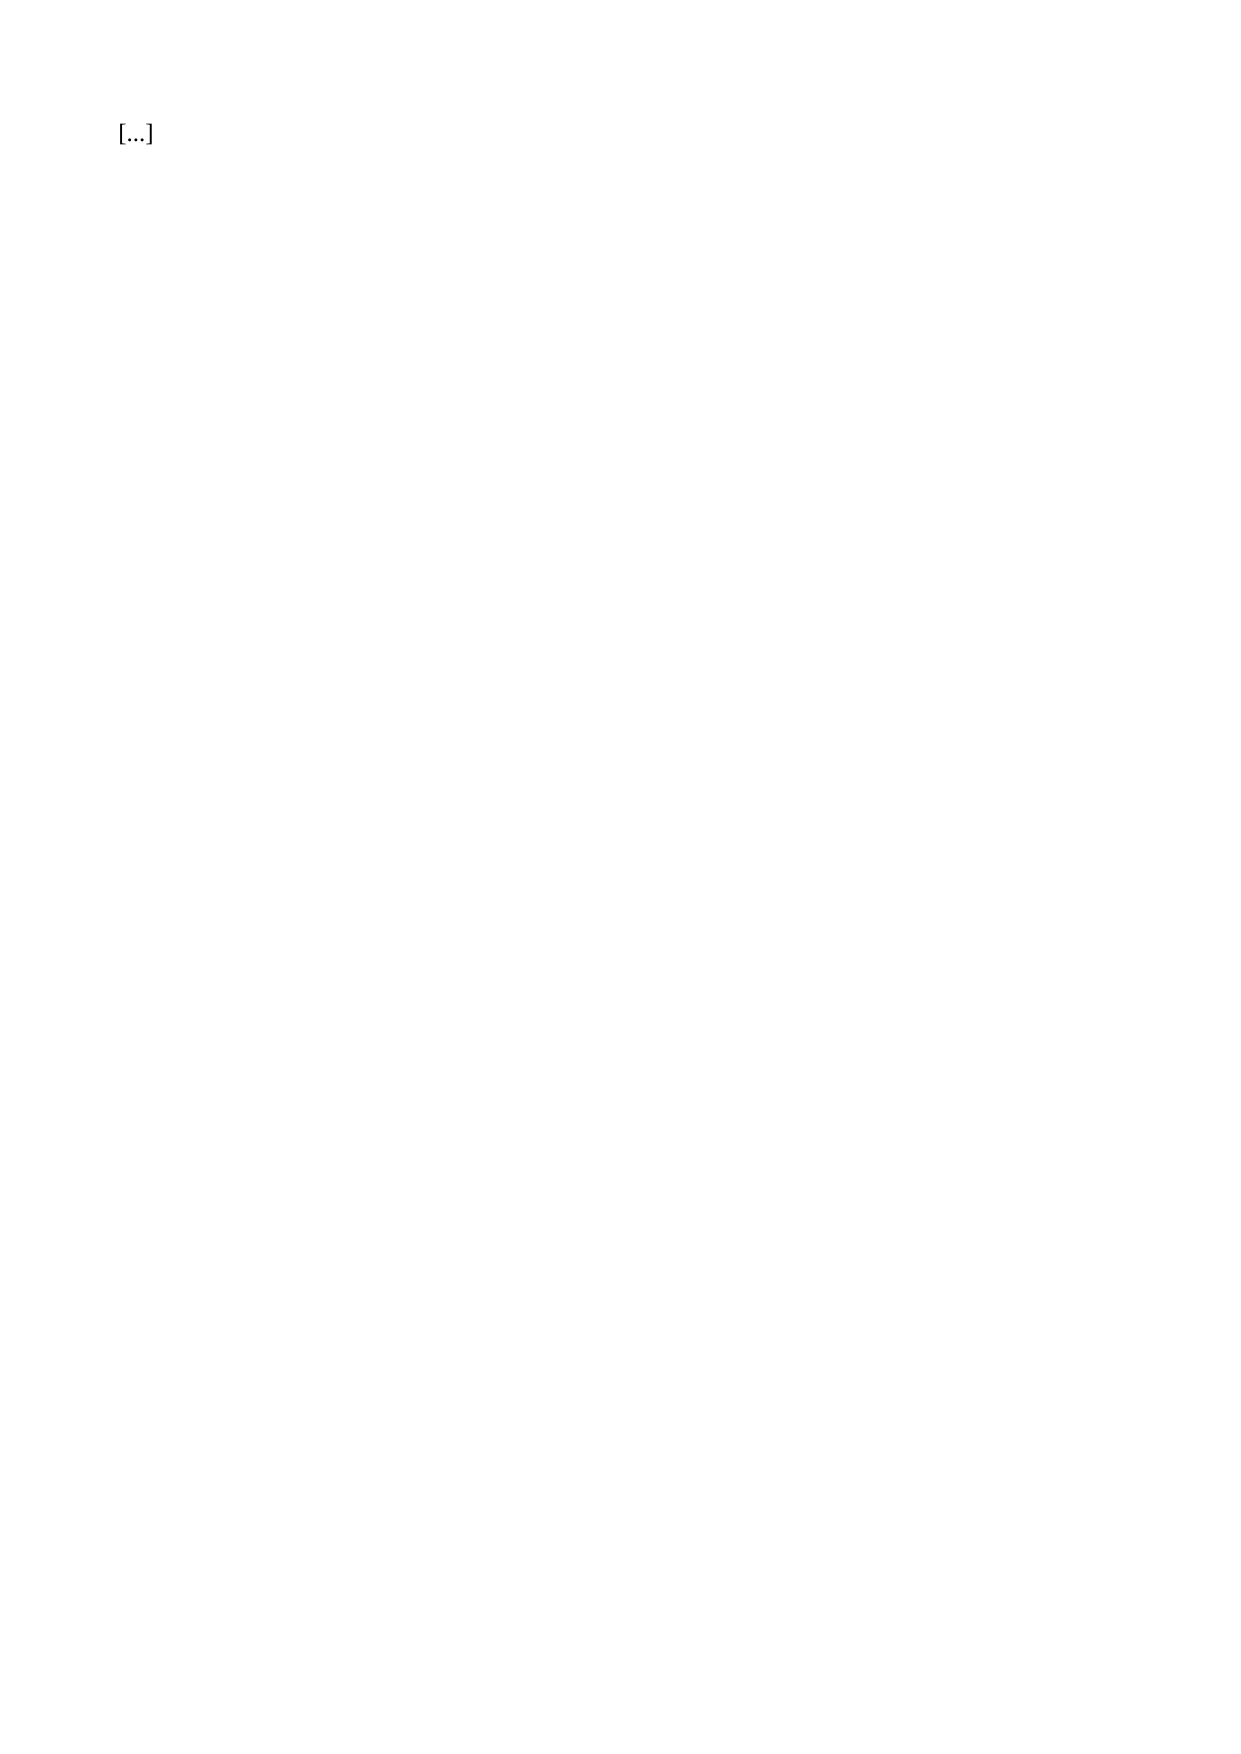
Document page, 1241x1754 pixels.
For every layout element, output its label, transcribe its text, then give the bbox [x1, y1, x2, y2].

text [...] [118, 118, 1122, 147]
